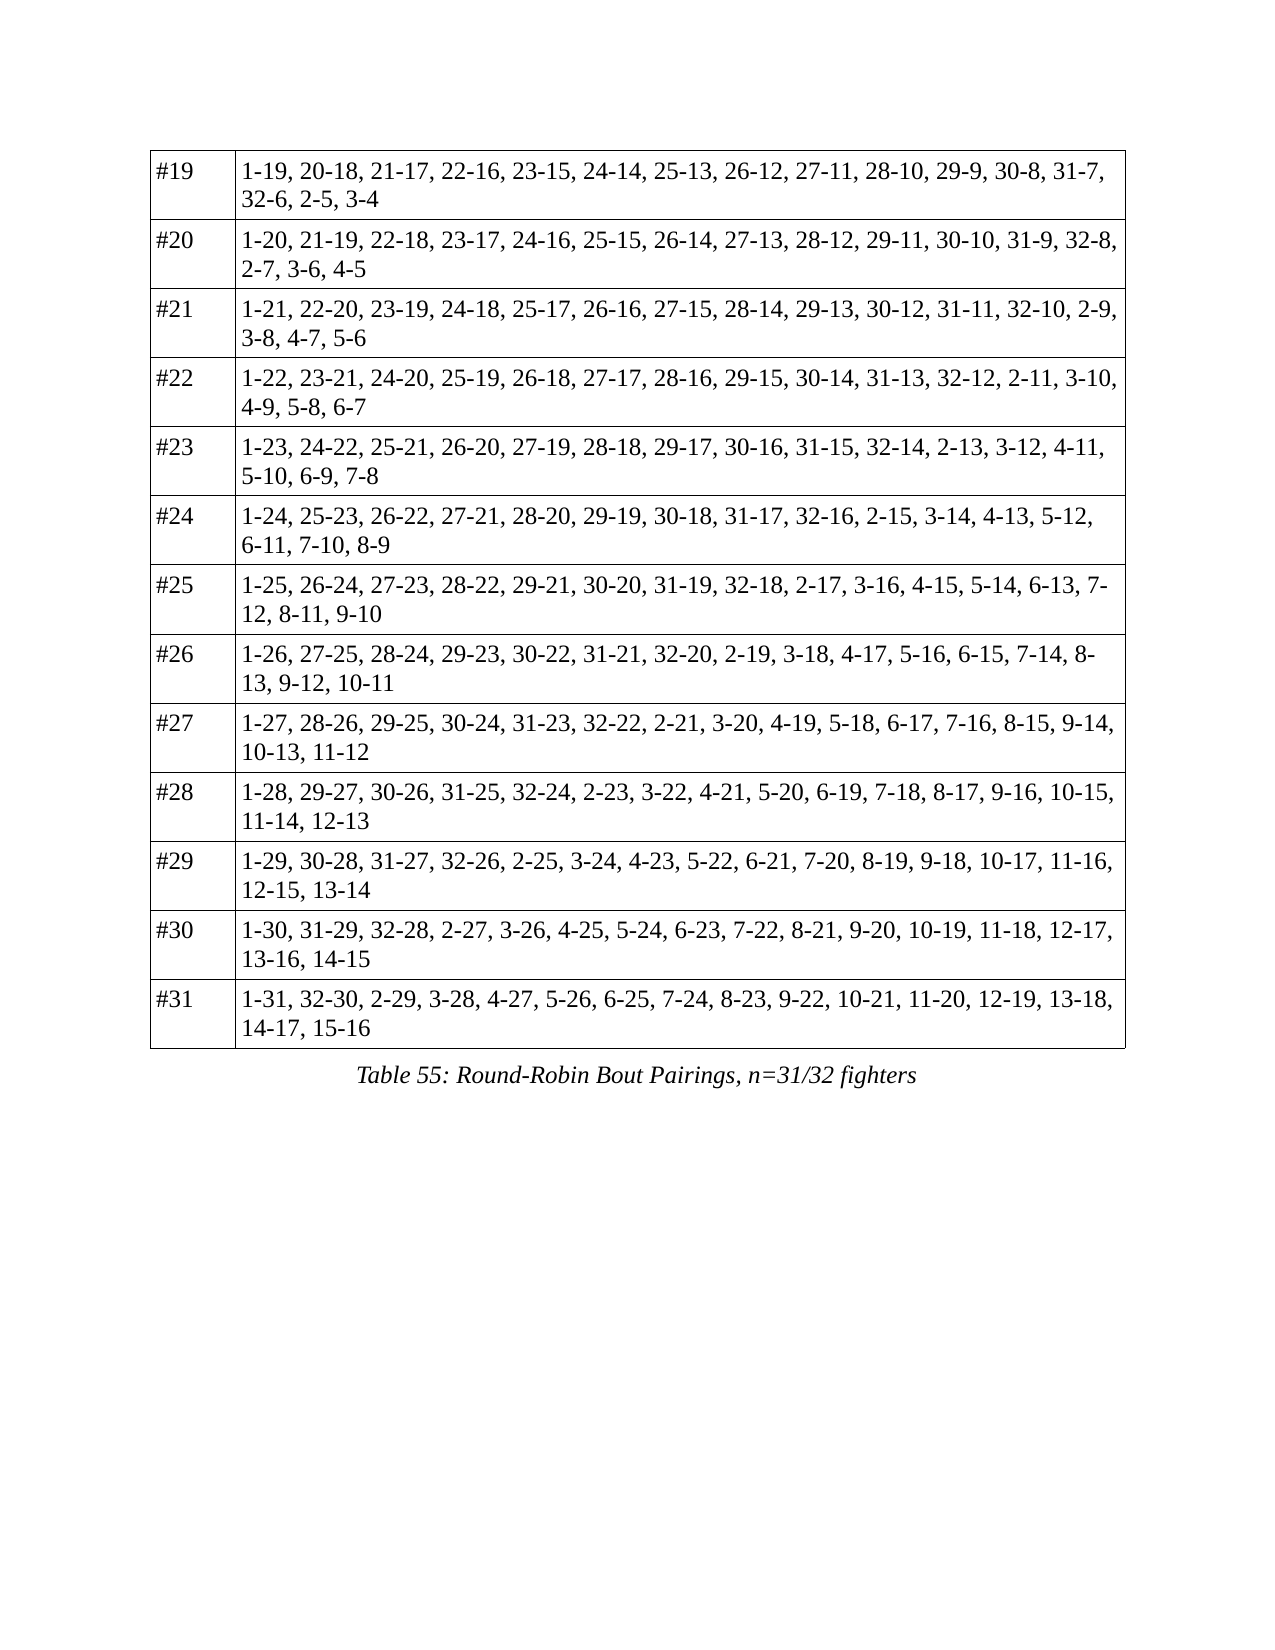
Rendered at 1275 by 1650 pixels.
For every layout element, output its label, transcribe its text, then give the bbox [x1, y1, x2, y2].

table_cell 1-20, 21-19, 22-18, 23-17, 24-16, 25-15, 26-14, 27-13, 28-12, 29-11, 30-10, 31-9, 32-8, 2-7, 3-6, 4-5 [236, 220, 1125, 288]
text Table 55: Round-Robin Bout Pairings, n=31/32 fighters [150, 1060, 1125, 1089]
table_cell 1-28, 29-27, 30-26, 31-25, 32-24, 2-23, 3-22, 4-21, 5-20, 6-19, 7-18, 8-17, 9-16, 10-15, 11-14, 12-13 [236, 773, 1125, 841]
table_cell 1-21, 22-20, 23-19, 24-18, 25-17, 26-16, 27-15, 28-14, 29-13, 30-12, 31-11, 32-10, 2-9, 3-8, 4-7, 5-6 [236, 289, 1125, 357]
table_cell #25 [151, 565, 235, 633]
table_cell 1-27, 28-26, 29-25, 30-24, 31-23, 32-22, 2-21, 3-20, 4-19, 5-18, 6-17, 7-16, 8-15, 9-14, 10-13, 11-12 [236, 704, 1125, 772]
table_cell 1-23, 24-22, 25-21, 26-20, 27-19, 28-18, 29-17, 30-16, 31-15, 32-14, 2-13, 3-12, 4-11, 5-10, 6-9, 7-8 [236, 427, 1125, 495]
table_cell 1-25, 26-24, 27-23, 28-22, 29-21, 30-20, 31-19, 32-18, 2-17, 3-16, 4-15, 5-14, 6-13, 7-12, 8-11, 9-10 [236, 565, 1125, 633]
table_cell 1-26, 27-25, 28-24, 29-23, 30-22, 31-21, 32-20, 2-19, 3-18, 4-17, 5-16, 6-15, 7-14, 8-13, 9-12, 10-11 [236, 635, 1125, 702]
table_cell #20 [151, 220, 235, 288]
table_cell #24 [151, 496, 235, 564]
table_cell 1-31, 32-30, 2-29, 3-28, 4-27, 5-26, 6-25, 7-24, 8-23, 9-22, 10-21, 11-20, 12-19, 13-18, 14-17, 15-16 [236, 980, 1125, 1048]
table_cell #26 [151, 635, 235, 702]
table_cell #23 [151, 427, 235, 495]
table_cell #22 [151, 358, 235, 426]
table_cell #30 [151, 911, 235, 979]
table_cell #31 [151, 980, 235, 1048]
table_cell #29 [151, 842, 235, 910]
table_cell #21 [151, 289, 235, 357]
table_cell 1-29, 30-28, 31-27, 32-26, 2-25, 3-24, 4-23, 5-22, 6-21, 7-20, 8-19, 9-18, 10-17, 11-16, 12-15, 13-14 [236, 842, 1125, 910]
table_cell #27 [151, 704, 235, 772]
table_cell 1-24, 25-23, 26-22, 27-21, 28-20, 29-19, 30-18, 31-17, 32-16, 2-15, 3-14, 4-13, 5-12, 6-11, 7-10, 8-9 [236, 496, 1125, 564]
table_cell 1-19, 20-18, 21-17, 22-16, 23-15, 24-14, 25-13, 26-12, 27-11, 28-10, 29-9, 30-8, 31-7, 32-6, 2-5, 3-4 [236, 151, 1125, 219]
table_cell #28 [151, 773, 235, 841]
table_cell 1-30, 31-29, 32-28, 2-27, 3-26, 4-25, 5-24, 6-23, 7-22, 8-21, 9-20, 10-19, 11-18, 12-17, 13-16, 14-15 [236, 911, 1125, 979]
table_cell #19 [151, 151, 235, 219]
table_cell 1-22, 23-21, 24-20, 25-19, 26-18, 27-17, 28-16, 29-15, 30-14, 31-13, 32-12, 2-11, 3-10, 4-9, 5-8, 6-7 [236, 358, 1125, 426]
